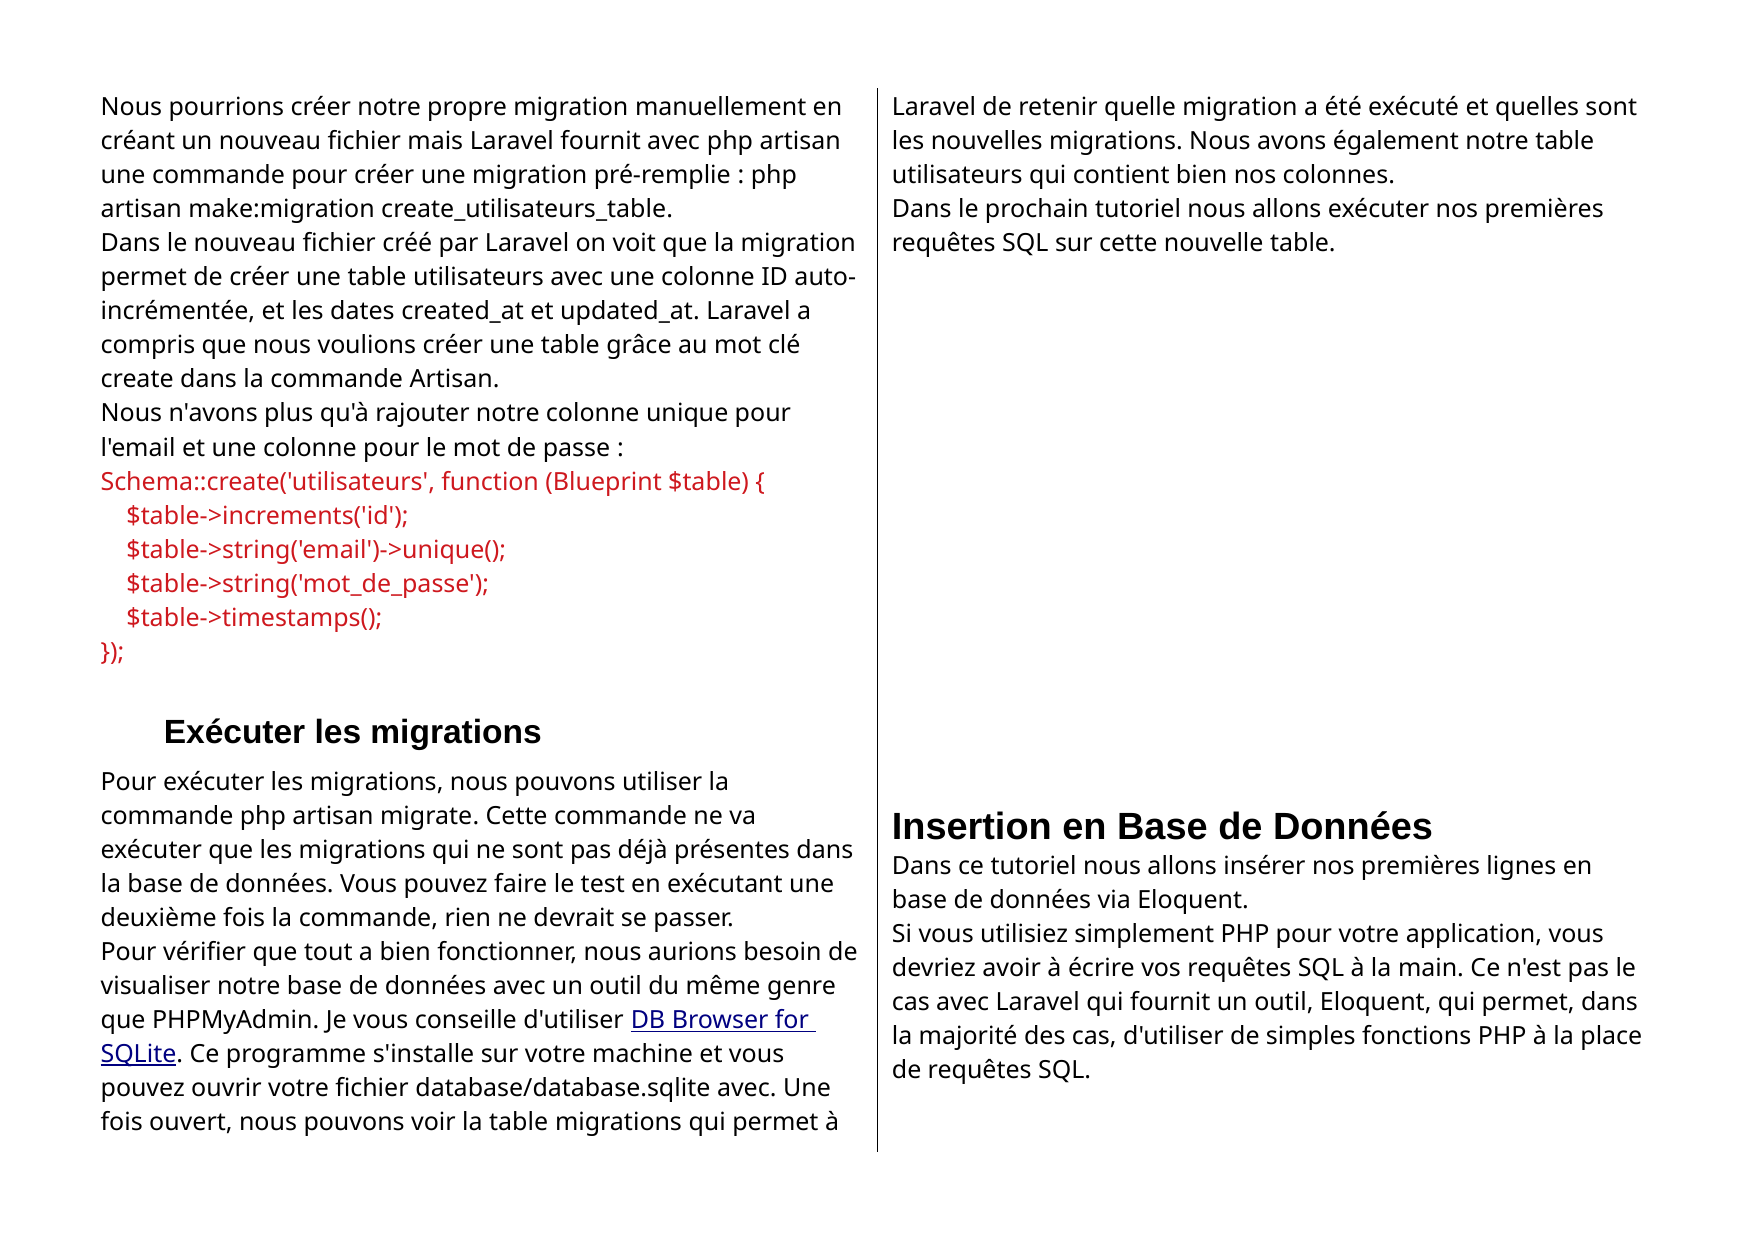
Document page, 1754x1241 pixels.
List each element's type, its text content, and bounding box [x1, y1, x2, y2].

text Dans ce tutoriel nous allons insérer nos premières lignes en base de données via Eloquent. [892, 847, 1654, 916]
text Laravel de retenir quelle migration a été exécuté et quelles sont les nouvelles migrations. Nous avons également notre table utilisateurs qui contient bien nos colonnes. [892, 88, 1654, 191]
text $table->string('mot_de_passe'); [100, 565, 862, 599]
text Si vous utilisiez simplement PHP pour votre application, vous devriez avoir à écrire vos requêtes SQL à la main. Ce n'est pas le cas avec Laravel qui fournit un outil, Eloquent, qui permet, dans la majorité des cas, d'utiliser de simples fonctions PHP à la place de requêtes SQL. [892, 916, 1654, 1086]
text Nous pourrions créer notre propre migration manuellement en créant un nouveau fichier mais Laravel fournit avec php artisan une commande pour créer une migration pré-remplie : php artisan make:migration create_utilisateurs_table. [100, 88, 862, 225]
subtitle Exécuter les migrations [163, 712, 874, 751]
text Nous n'avons plus qu'à rajouter notre colonne unique pour l'email et une colonne pour le mot de passe : [100, 395, 862, 463]
text Dans le prochain tutoriel nous allons exécuter nos premières requêtes SQL sur cette nouvelle table. [892, 191, 1654, 259]
text Dans le nouveau fichier créé par Laravel on voit que la migration permet de créer une table utilisateurs avec une colonne ID auto-incrémentée, et les dates created_at et updated_at. Laravel a compris que nous voulions créer une table grâce au mot clé create dans la commande Artisan. [100, 225, 862, 395]
text }); [100, 633, 862, 668]
subtitle Insertion en Base de Données [892, 804, 1654, 847]
text $table->increments('id'); [100, 497, 862, 531]
text Schema::create('utilisateurs', function (Blueprint $table) { [100, 463, 862, 497]
text $table->timestamps(); [100, 599, 862, 633]
text Pour vérifier que tout a bien fonctionner, nous aurions besoin de visualiser notre base de données avec un outil du même genre que PHPMyAdmin. Je vous conseille d'utiliser DB Browser for SQLite. Ce programme s'installe sur votre machine et vous pouvez ouvrir votre fichier database/database.sqlite avec. Une fois ouvert, nous pouvons voir la table migrations qui permet à [100, 933, 862, 1138]
text $table->string('email')->unique(); [100, 531, 862, 565]
text Pour exécuter les migrations, nous pouvons utiliser la commande php artisan migrate. Cette commande ne va exécuter que les migrations qui ne sont pas déjà présentes dans la base de données. Vous pouvez faire le test en exécutant une deuxième fois la commande, rien ne devrait se passer. [100, 763, 862, 933]
